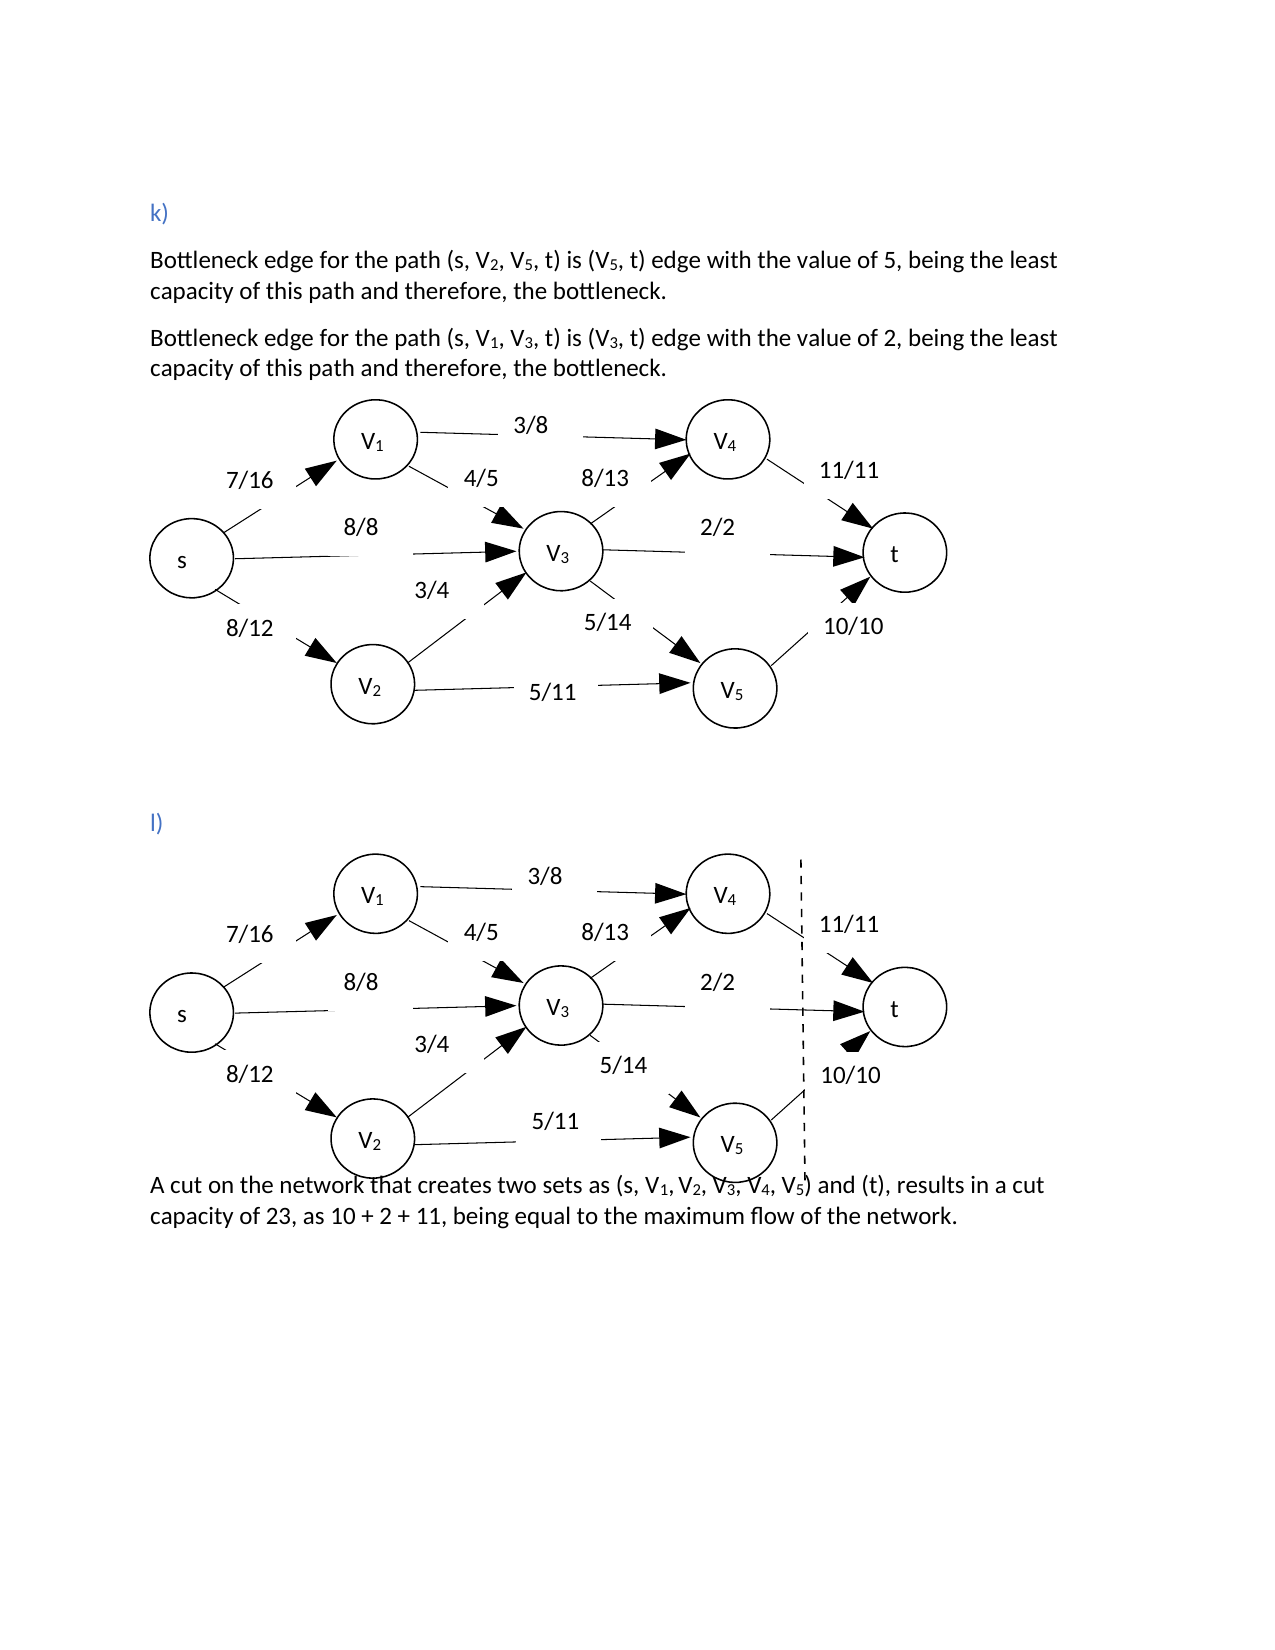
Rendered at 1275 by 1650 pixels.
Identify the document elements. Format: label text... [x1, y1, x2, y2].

text 4/5 [463, 917, 518, 947]
text 11/11 [819, 908, 885, 939]
text 3/4 [414, 1029, 469, 1059]
text 8/8 [343, 511, 398, 542]
text A cut on the network that creates two sets as (s, V1, V2, V3, V4, V5) and (t), results in a cut capacity of 23, as 10 + 2 + 11, being equal to the maximum flow of the network. [150, 1169, 1125, 1231]
text 5/11 [531, 1105, 586, 1136]
text [498, 402, 583, 454]
text Bottleneck edge for the path (s, V2, V5, t) is (V5, t) edge with the value of 5, being the least capacity of this path and therefore, the bottleneck. [150, 244, 1125, 305]
text 3/8 [513, 410, 568, 447]
text 8/12 [226, 1058, 281, 1088]
text 5/14 [599, 1049, 654, 1080]
text 7/16 [226, 918, 281, 949]
text 3/8 [527, 860, 582, 897]
text 8/12 [226, 612, 281, 643]
text 10/10 [823, 611, 889, 641]
text 3/4 [414, 574, 469, 605]
text 2/2 [700, 966, 755, 996]
text k) [150, 197, 1125, 228]
text 8/13 [581, 462, 636, 493]
text [512, 853, 597, 905]
text l) [150, 807, 1125, 837]
text 8/13 [581, 917, 636, 947]
text 7/16 [226, 464, 281, 494]
text 8/8 [343, 966, 398, 996]
text 5/11 [529, 676, 583, 707]
text 2/2 [700, 511, 755, 542]
text 5/14 [584, 606, 638, 637]
text 11/11 [819, 454, 885, 484]
text 4/5 [463, 462, 518, 493]
text Bottleneck edge for the path (s, V1, V3, t) is (V3, t) edge with the value of 2, being the least capacity of this path and therefore, the bottleneck. [150, 322, 1125, 383]
text 10/10 [820, 1059, 886, 1090]
